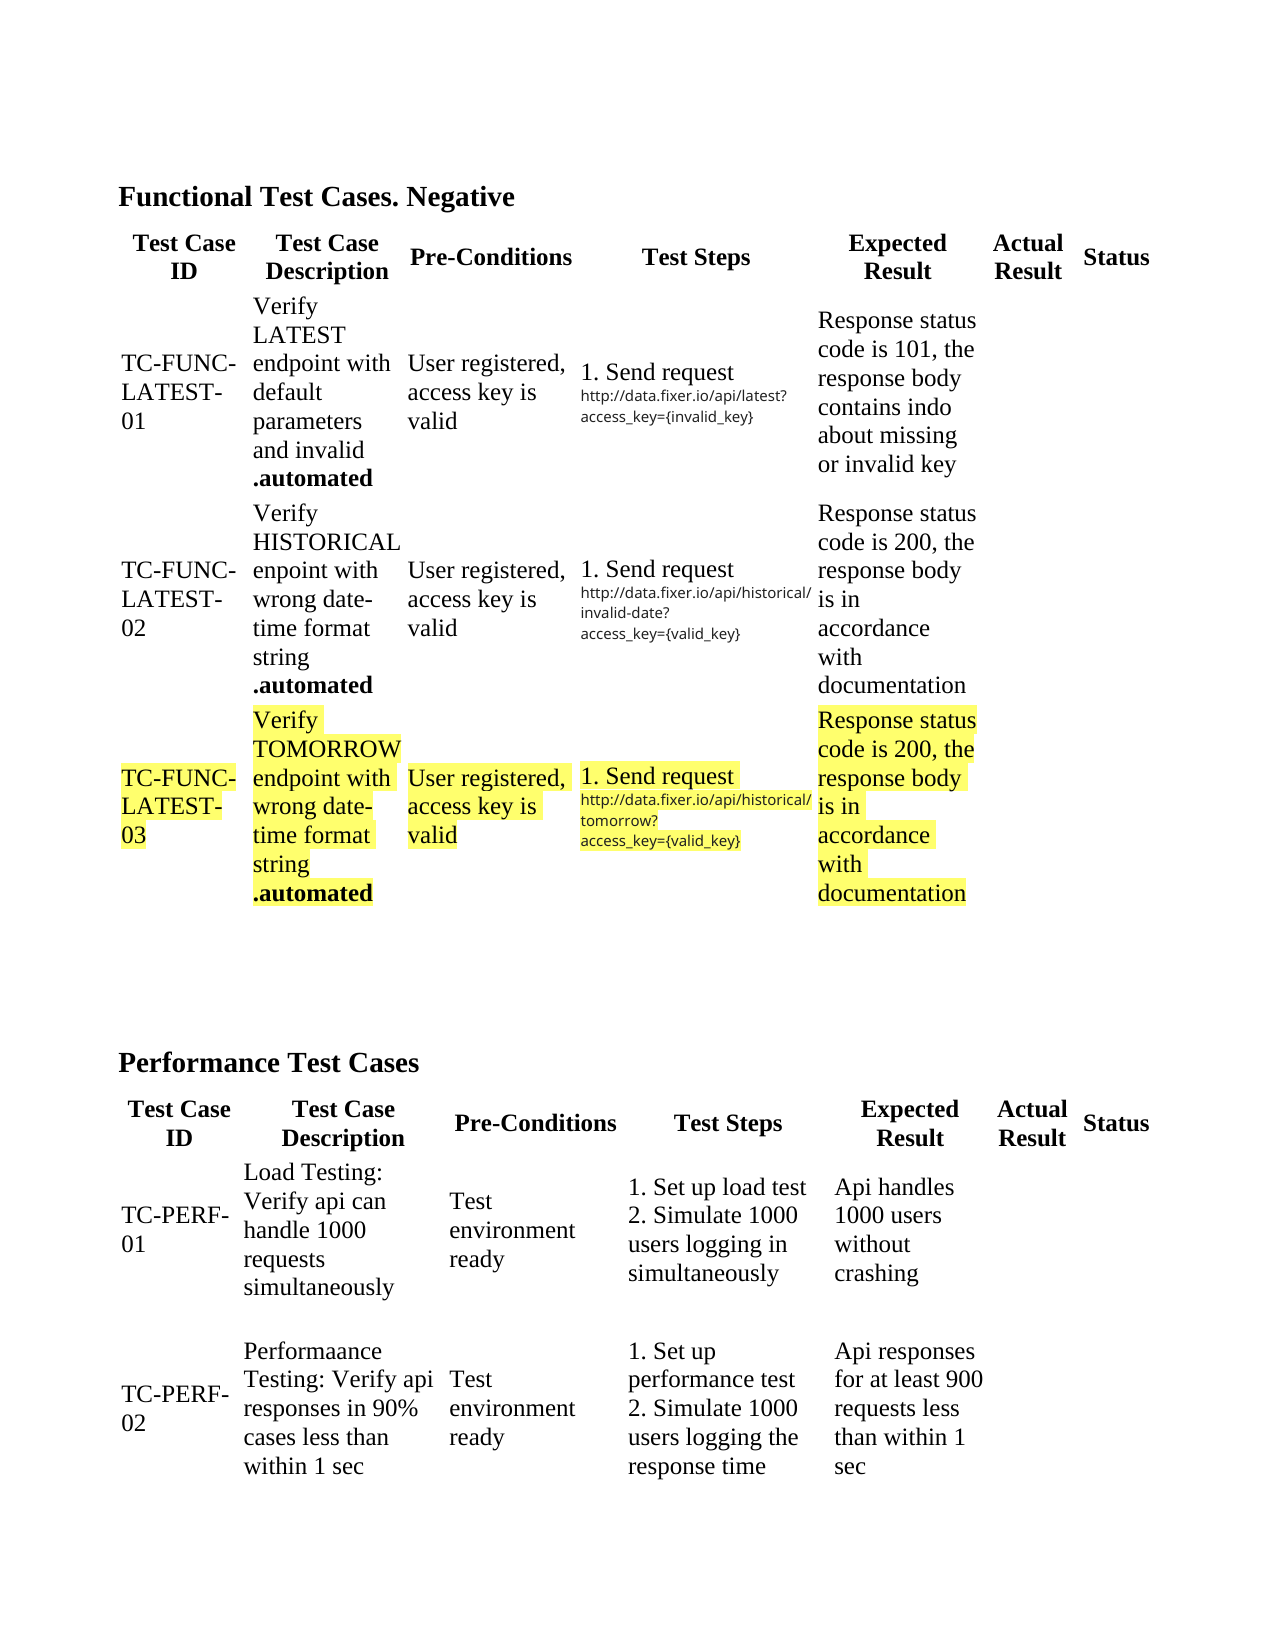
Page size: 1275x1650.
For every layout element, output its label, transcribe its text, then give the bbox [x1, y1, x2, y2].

table_cell [1076, 1155, 1157, 1304]
table_cell Verify TOMORROW endpoint with wrong date-time format string .automated [250, 702, 404, 909]
table_header [989, 1333, 1076, 1482]
table_header TC-PERF-02 [118, 1333, 240, 1482]
table_header Actual Result [981, 225, 1076, 288]
table_header 1. Set up performance test 2. Simulate 1000 users logging the response time [625, 1333, 831, 1482]
table_cell [989, 1155, 1076, 1304]
table_cell [981, 288, 1076, 495]
table_header Test Case Description [240, 1091, 446, 1154]
table_header Performaance Testing: Verify api responses in 90% cases less than within 1 sec [240, 1333, 446, 1482]
table_cell Api handles 1000 users without crashing [831, 1155, 989, 1304]
table_header Status [1076, 225, 1157, 288]
table_cell [981, 495, 1076, 702]
table_header Api responses for at least 900 requests less than within 1 sec [831, 1333, 989, 1482]
table_header Expected Result [831, 1091, 989, 1154]
table_cell Response status code is 101, the response body contains indo about missing or invalid key [815, 288, 981, 495]
table_cell Verify HISTORICAL enpoint with wrong date-time format string .automated [250, 495, 404, 702]
table_cell [1076, 288, 1157, 495]
table_cell TC-FUNC-LATEST-03 [118, 702, 250, 909]
table_header Test Steps [578, 225, 815, 288]
table_header Pre-Conditions [405, 225, 577, 288]
table_cell User registered, access key is valid [405, 288, 577, 495]
table_cell 1. Send request http://data.fixer.io/api/historical/tomorrow?access_key={valid_key} [578, 702, 815, 909]
subtitle Functional Test Cases. Negative [118, 179, 1157, 212]
table_cell Load Testing: Verify api can handle 1000 requests simultaneously [240, 1155, 446, 1304]
table_cell Response status code is 200, the response body is in accordance with documentation [815, 495, 981, 702]
table_cell Response status code is 200, the response body is in accordance with documentation [815, 702, 981, 909]
table_header Test Case ID [118, 1091, 240, 1154]
table_cell [981, 702, 1076, 909]
table_cell 1. Send request http://data.fixer.io/api/historical/invalid-date?access_key={valid_key} [578, 495, 815, 702]
table_cell TC-FUNC-LATEST-01 [118, 288, 250, 495]
table_cell [1076, 495, 1157, 702]
table_cell Test environment ready [446, 1155, 625, 1304]
subtitle Performance Test Cases [118, 1045, 1157, 1079]
table_cell 1. Send request http://data.fixer.io/api/latest?access_key={invalid_key} [578, 288, 815, 495]
table_header Test Steps [625, 1091, 831, 1154]
table_header Status [1076, 1091, 1157, 1154]
table_cell User registered, access key is valid [405, 702, 577, 909]
table_header Actual Result [989, 1091, 1076, 1154]
table_header Test environment ready [446, 1333, 625, 1482]
table_cell TC-FUNC-LATEST-02 [118, 495, 250, 702]
table_header Pre-Conditions [446, 1091, 625, 1154]
table_cell [1076, 702, 1157, 909]
table_header Test Case Description [250, 225, 404, 288]
table_header Expected Result [815, 225, 981, 288]
table_cell Verify LATEST endpoint with default parameters and invalid .automated [250, 288, 404, 495]
table_cell 1. Set up load test 2. Simulate 1000 users logging in simultaneously [625, 1155, 831, 1304]
table_cell User registered, access key is valid [405, 495, 577, 702]
table_header [1076, 1333, 1157, 1482]
table_header Test Case ID [118, 225, 250, 288]
table_cell TC-PERF-01 [118, 1155, 240, 1304]
